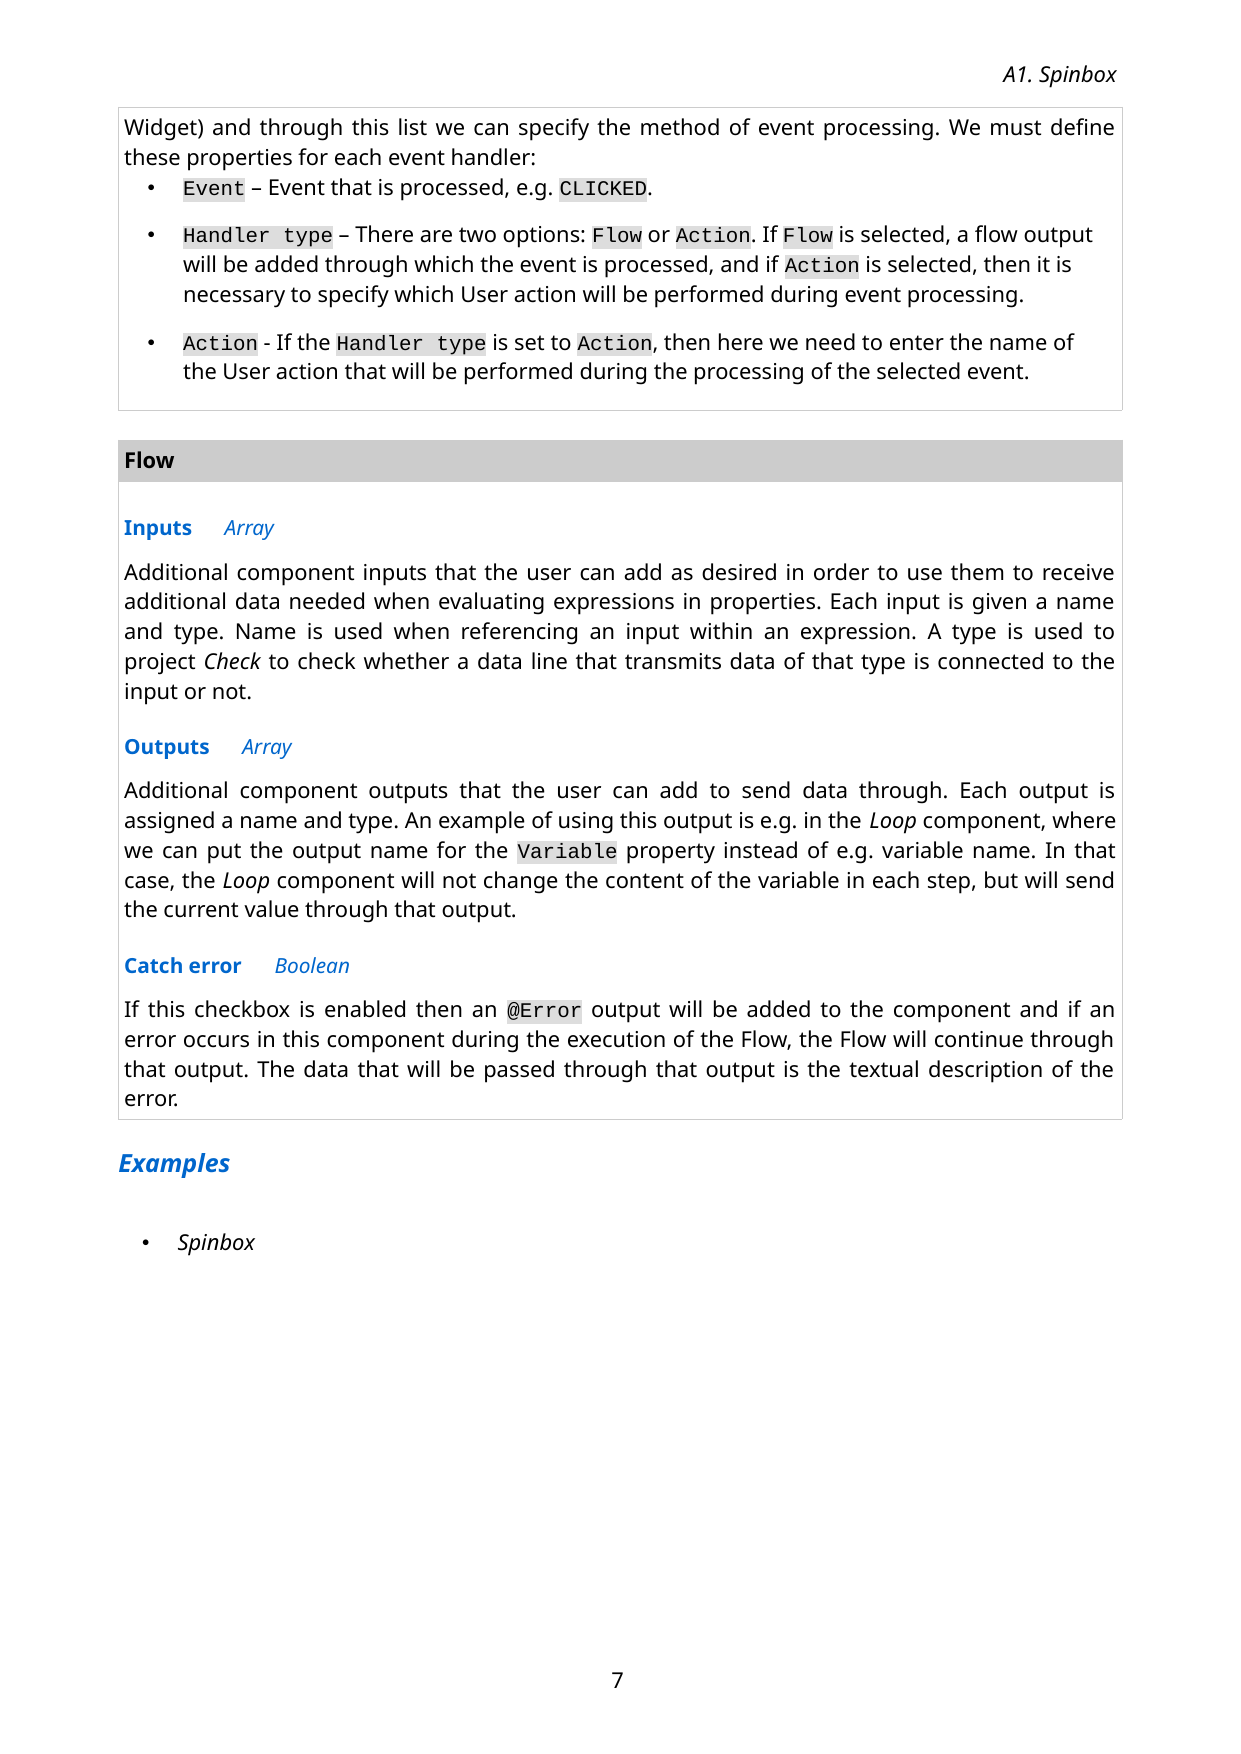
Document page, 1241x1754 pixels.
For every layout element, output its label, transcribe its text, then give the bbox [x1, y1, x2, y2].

table_cell Widget) and through this list we can specify the method of event processing. We must define these properties for each event handler: Event – Event that is processed, e.g. CLICKED. Handler type – There are two options: Flow or Action. If Flow is selected, a flow output will be added through which the event is processed, and if Action is selected, then it is necessary to specify which User action will be performed during event processing. Action - If the Handler type is set to Action, then here we need to enter the name of the User action that will be performed during the processing of the selected event. [119, 108, 1122, 409]
list Spinbox [142, 1227, 1110, 1257]
table_cell Inputs Array Additional component inputs that the user can add as desired in order to use them to receive additional data needed when evaluating expressions in properties. Each input is given a name and type. Name is used when referencing an input within an expression. A type is used to project Check to check whether a data line that transmits data of that type is connected to the input or not. Outputs Array Additional component outputs that the user can add to send data through. Each output is assigned a name and type. An example of using this output is e.g. in the Loop component, where we can put the output name for the Variable property instead of e.g. variable name. In that case, the Loop component will not change the content of the variable in each step, but will send the current value through that output. Catch error Boolean If this checkbox is enabled then an @Error output will be added to the component and if an error occurs in this component during the execution of the Flow, the Flow will continue through that output. The data that will be passed through that output is the textual description of the error. [119, 482, 1122, 1119]
subtitle Examples [118, 1146, 1122, 1179]
table_header Flow [119, 441, 1122, 481]
